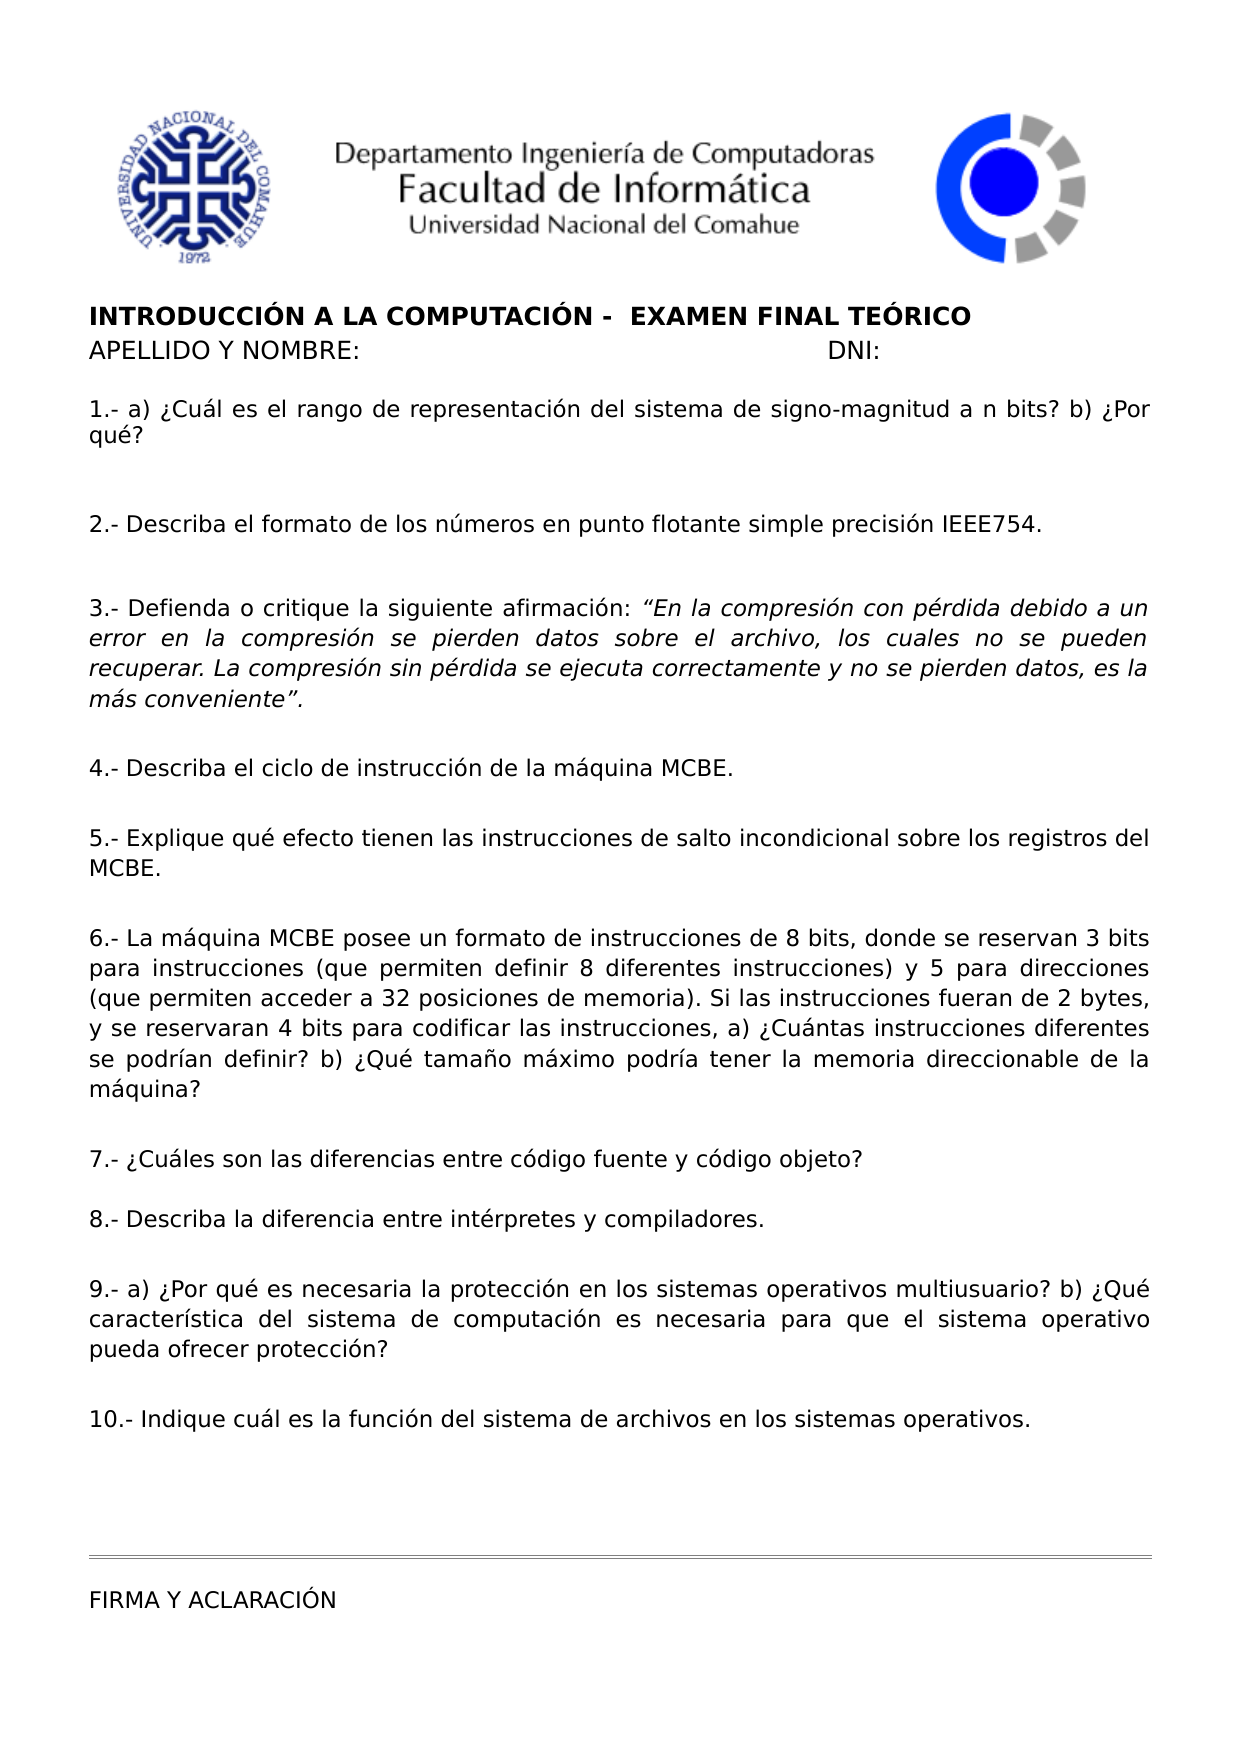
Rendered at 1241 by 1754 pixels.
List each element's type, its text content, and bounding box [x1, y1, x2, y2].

picture [88, 88, 1117, 298]
text 10.- Indique cuál es la función del sistema de archivos en los sistemas operativos. [88, 1406, 1152, 1433]
text 1.- a) ¿Cuál es el rango de representación del sistema de signo-magnitud a n bits? b) ¿Por qué? [88, 396, 1152, 449]
text INTRODUCCIÓN A LA COMPUTACIÓN - EXAMEN FINAL TEÓRICO [88, 302, 1152, 331]
text 3.- Defienda o critique la siguiente afirmación: “En la compresión con pérdida debido a un error en la compresión se pierden datos sobre el archivo, los cuales no se pueden recuperar. La compresión sin pérdida se ejecuta correctamente y no se pierden datos, es la más conveniente”. [88, 595, 1152, 713]
text 5.- Explique qué efecto tienen las instrucciones de salto incondicional sobre los registros del MCBE. [88, 825, 1152, 882]
text 6.- La máquina MCBE posee un formato de instrucciones de 8 bits, donde se reservan 3 bits para instrucciones (que permiten definir 8 diferentes instrucciones) y 5 para direcciones (que permiten acceder a 32 posiciones de memoria). Si las instrucciones fueran de 2 bytes, y se reservaran 4 bits para codificar las instrucciones, a) ¿Cuántas instrucciones diferentes se podrían definir? b) ¿Qué tamaño máximo podría tener la memoria direccionable de la máquina? [88, 925, 1152, 1103]
text 7.- ¿Cuáles son las diferencias entre código fuente y código objeto? [88, 1146, 1152, 1172]
text 4.- Describa el ciclo de instrucción de la máquina MCBE. [88, 755, 1152, 782]
text 2.- Describa el formato de los números en punto flotante simple precisión IEEE754. [88, 511, 1152, 538]
text 9.- a) ¿Por qué es necesaria la protección en los sistemas operativos multiusuario? b) ¿Qué característica del sistema de computación es necesaria para que el sistema operativo pueda ofrecer protección? [88, 1276, 1152, 1363]
text APELLIDO Y NOMBRE: DNI: [88, 336, 1152, 365]
text 8.- Describa la diferencia entre intérpretes y compiladores. [88, 1206, 1152, 1233]
text FIRMA Y ACLARACIÓN [88, 1587, 1152, 1614]
